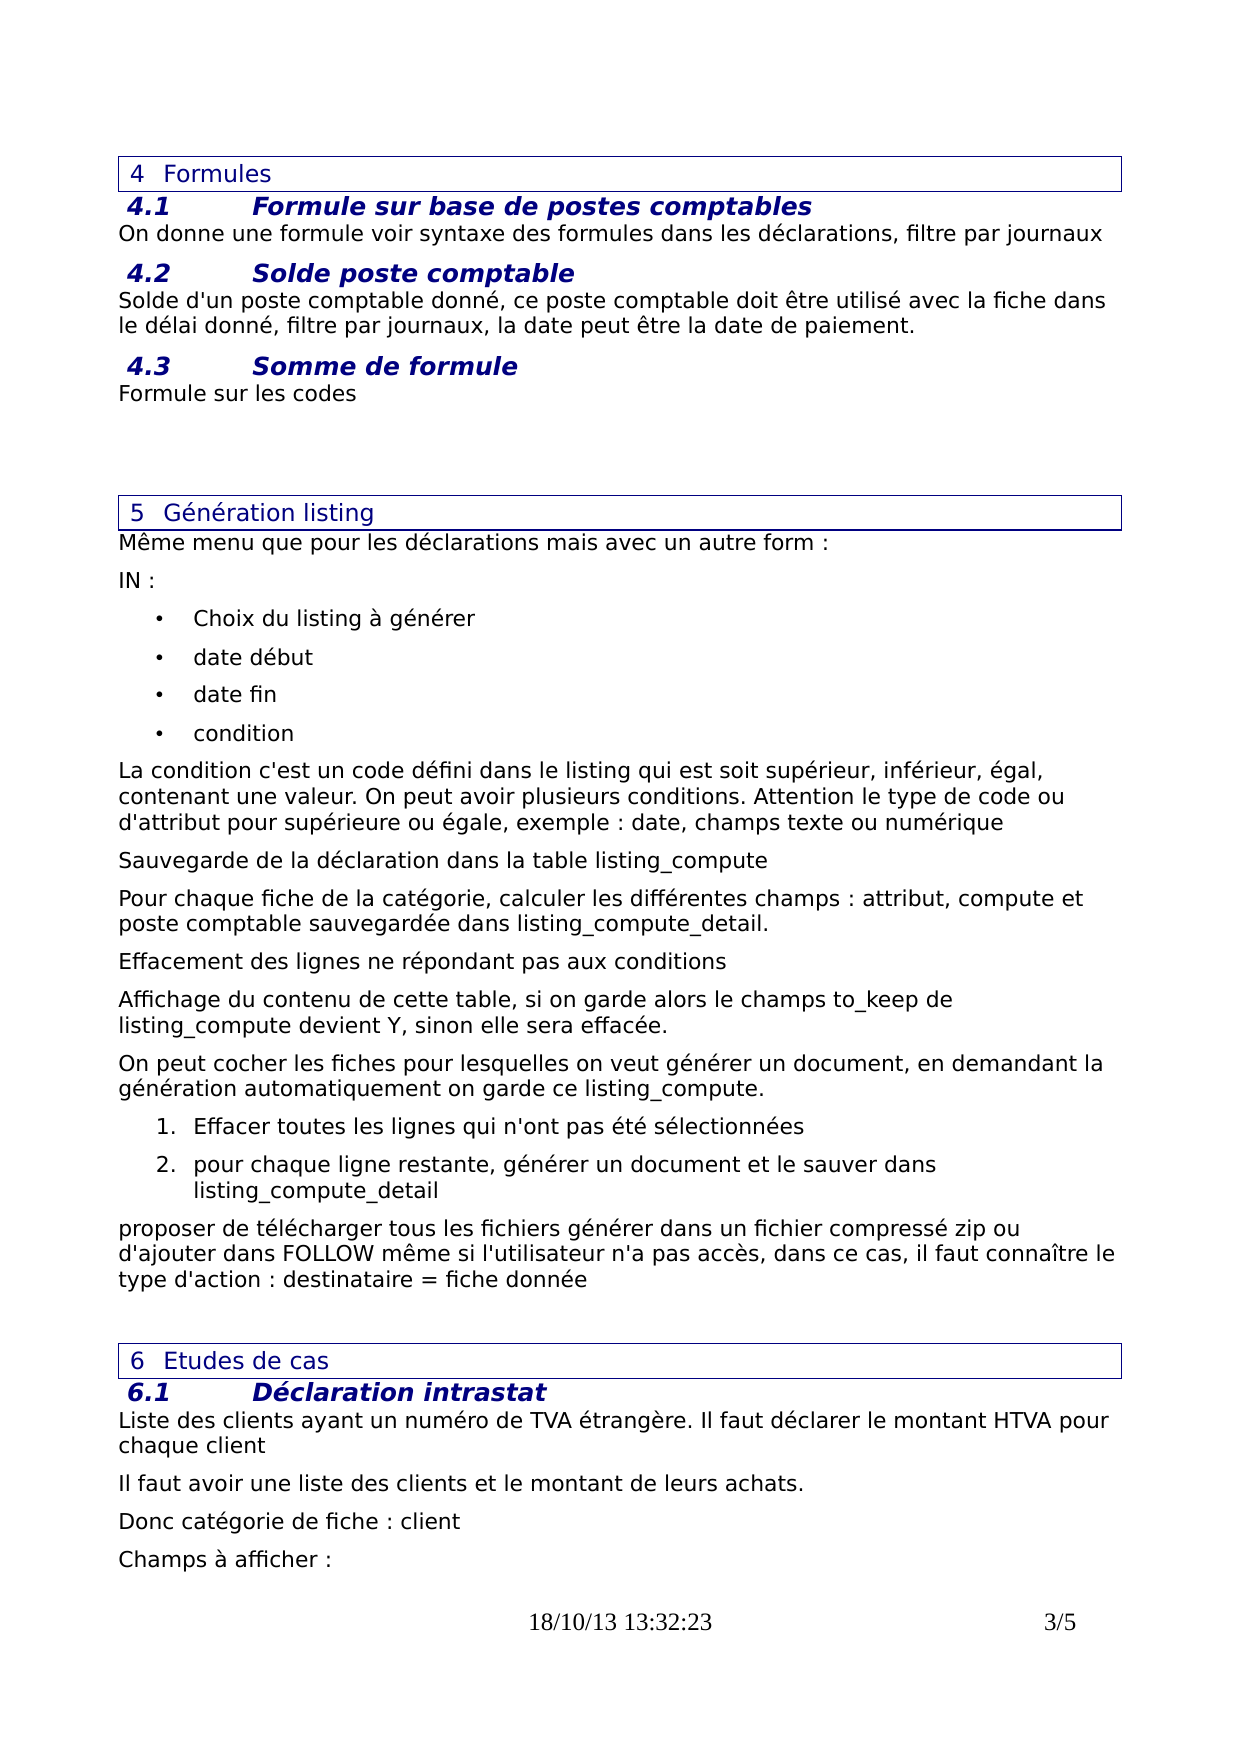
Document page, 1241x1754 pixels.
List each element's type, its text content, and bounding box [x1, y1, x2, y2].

text Même menu que pour les déclarations mais avec un autre form : [118, 531, 1122, 556]
list pour chaque ligne restante, générer un document et le sauver dans listing_compute_detail [156, 1152, 1122, 1203]
list Choix du listing à générer [156, 607, 1122, 632]
list date fin [156, 683, 1122, 708]
text proposer de télécharger tous les fichiers générer dans un fichier compressé zip ou d'ajouter dans FOLLOW même si l'utilisateur n'a pas accès, dans ce cas, il faut connaître le type d'action : destinataire = fiche donnée [118, 1216, 1122, 1292]
text Champs à afficher : [118, 1547, 1122, 1573]
text Donc catégorie de fiche : client [118, 1509, 1122, 1535]
list date début [156, 644, 1122, 670]
subtitle Solde poste comptable [118, 259, 1122, 288]
text La condition c'est un code défini dans le listing qui est soit supérieur, inférieur, égal, contenant une valeur. On peut avoir plusieurs conditions. Attention le type de code ou d'attribut pour supérieure ou égale, exemple : date, champs texte ou numérique [118, 759, 1122, 835]
text Formule sur les codes [118, 381, 1122, 406]
subtitle Déclaration intrastat [118, 1379, 1122, 1408]
subtitle Somme de formule [118, 352, 1122, 381]
text On donne une formule voir syntaxe des formules dans les déclarations, filtre par journaux [118, 221, 1122, 246]
subtitle Etudes de cas [119, 1344, 1121, 1378]
list Effacer toutes les lignes qui n'ont pas été sélectionnées [156, 1114, 1122, 1140]
text Il faut avoir une liste des clients et le montant de leurs achats. [118, 1471, 1122, 1497]
text On peut cocher les fiches pour lesquelles on veut générer un document, en demandant la génération automatiquement on garde ce listing_compute. [118, 1051, 1122, 1102]
subtitle Formule sur base de postes comptables [118, 192, 1122, 221]
text Affichage du contenu de cette table, si on garde alors le champs to_keep de listing_compute devient Y, sinon elle sera effacée. [118, 987, 1122, 1038]
text Solde d'un poste comptable donné, ce poste comptable doit être utilisé avec la fiche dans le délai donné, filtre par journaux, la date peut être la date de paiement. [118, 288, 1122, 339]
subtitle Formules [119, 157, 1121, 191]
list condition [156, 721, 1122, 746]
text Effacement des lignes ne répondant pas aux conditions [118, 949, 1122, 975]
text Pour chaque fiche de la catégorie, calculer les différentes champs : attribut, compute et poste comptable sauvegardée dans listing_compute_detail. [118, 886, 1122, 937]
text Liste des clients ayant un numéro de TVA étrangère. Il faut déclarer le montant HTVA pour chaque client [118, 1408, 1122, 1459]
text Sauvegarde de la déclaration dans la table listing_compute [118, 848, 1122, 873]
text IN : [118, 568, 1122, 594]
subtitle Génération listing [119, 496, 1121, 529]
